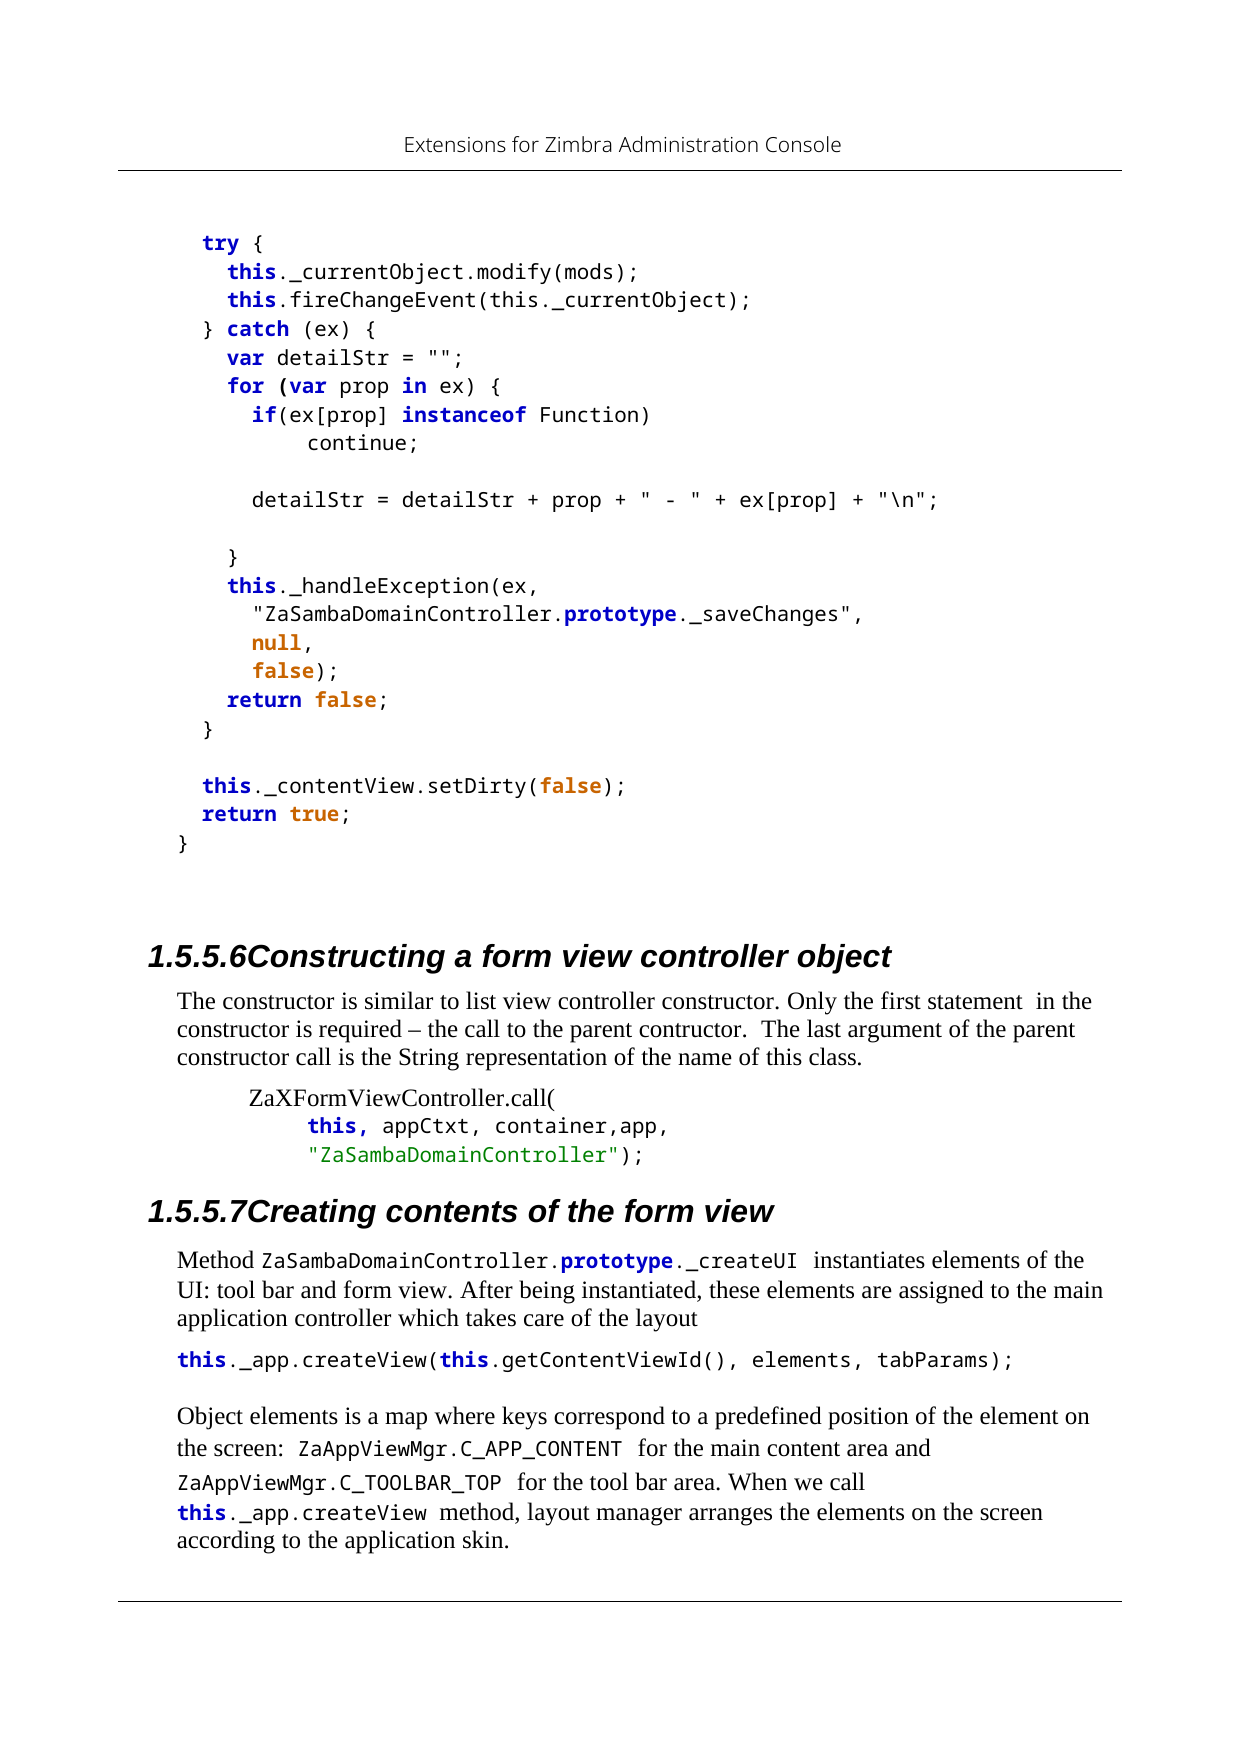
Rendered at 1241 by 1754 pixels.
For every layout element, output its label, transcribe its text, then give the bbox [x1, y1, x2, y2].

text "ZaSambaDomainController.prototype._saveChanges", [177, 599, 1122, 628]
text Object elements is a map where keys correspond to a predefined position of the element on the screen: ZaAppViewMgr.C_APP_CONTENT for the main content area and ZaAppViewMgr.C_TOOLBAR_TOP for the tool bar area. When we call this._app.createView method, layout manager arranges the elements on the screen according to the application skin. [177, 1402, 1122, 1554]
text } [177, 828, 1122, 856]
text this._handleException(ex, [177, 571, 1122, 599]
text this._currentObject.modify(mods); [177, 257, 1122, 285]
text this.fireChangeEvent(this._currentObject); [177, 285, 1122, 314]
text The constructor is similar to list view controller constructor. Only the first statement in the constructor is required – the call to the parent contructor. The last argument of the parent constructor call is the String representation of the name of this class. [177, 987, 1122, 1071]
text } catch (ex) { [177, 314, 1122, 342]
text this._app.createView(this.getContentViewId(), elements, tabParams); [177, 1344, 1122, 1373]
text null, [177, 628, 1122, 656]
text ZaXFormViewController.call( [118, 1083, 1122, 1111]
text return true; [177, 799, 1122, 828]
text Method ZaSambaDomainController.prototype._createUI instantiates elements of the UI: tool bar and form view. After being instantiated, these elements are assigned to the main application controller which takes care of the layout [177, 1242, 1122, 1332]
text detailStr = detailStr + prop + " - " + ex[prop] + "\n"; [177, 485, 1122, 542]
text "ZaSambaDomainController"); [177, 1140, 1122, 1168]
subtitle Creating contents of the form view [148, 1193, 1122, 1229]
text } [177, 542, 1122, 571]
text } [177, 713, 1122, 742]
text var detailStr = ""; [177, 342, 1122, 371]
text if(ex[prop] instanceof Function) [177, 399, 1122, 428]
text return false; [177, 685, 1122, 713]
text this._contentView.setDirty(false); [177, 771, 1122, 799]
subtitle Constructing a form view controller object [148, 938, 1122, 974]
text false); [177, 656, 1122, 685]
text this, appCtxt, container,app, [177, 1111, 1122, 1140]
text continue; [177, 428, 1122, 457]
text try { [177, 228, 1122, 257]
text for (var prop in ex) { [177, 371, 1122, 399]
